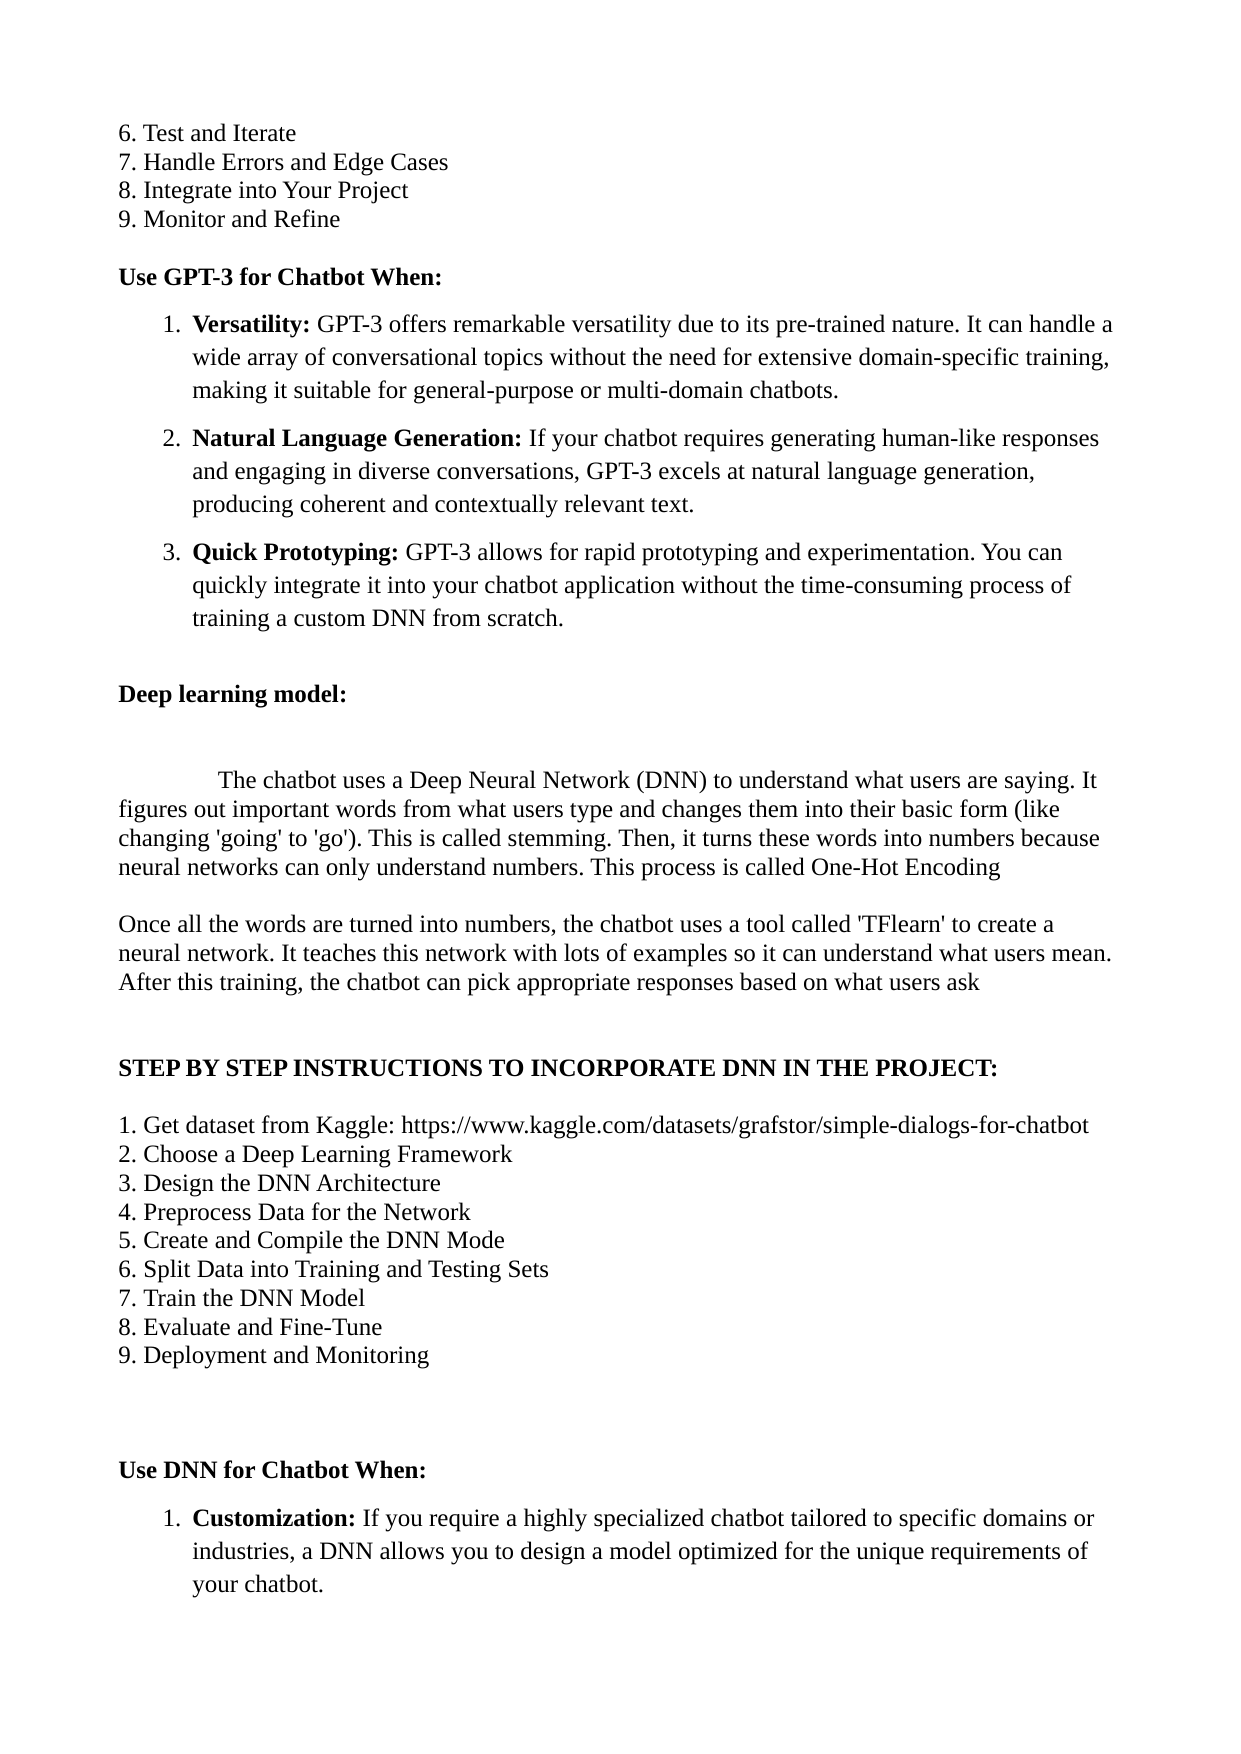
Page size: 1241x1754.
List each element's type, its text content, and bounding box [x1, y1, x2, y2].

text 8. Integrate into Your Project [118, 176, 1122, 204]
text 9. Deployment and Monitoring [118, 1340, 1122, 1369]
text 6. Test and Iterate [118, 118, 1122, 147]
text Deep learning model: [118, 679, 1122, 708]
list Customization: If you require a highly specialized chatbot tailored to specific domains or industries, a DNN allows you to design a model optimized for the unique requirements of your chatbot. [162, 1503, 1122, 1598]
text Use GPT-3 for Chatbot When: [118, 262, 1122, 291]
text 7. Train the DNN Model [118, 1283, 1122, 1312]
text 4. Preprocess Data for the Network [118, 1197, 1122, 1225]
text Once all the words are turned into numbers, the chatbot uses a tool called 'TFlearn' to create a neural network. It teaches this network with lots of examples so it can understand what users mean. After this training, the chatbot can pick appropriate responses based on what users ask [118, 909, 1122, 995]
text The chatbot uses a Deep Neural Network (DNN) to understand what users are saying. It figures out important words from what users type and changes them into their basic form (like changing 'going' to 'go'). This is called stemming. Then, it turns these words into numbers because neural networks can only understand numbers. This process is called One-Hot Encoding [118, 765, 1122, 880]
list Natural Language Generation: If your chatbot requires generating human-like responses and engaging in diverse conversations, GPT-3 excels at natural language generation, producing coherent and contextually relevant text. [162, 423, 1122, 518]
text Use DNN for Chatbot When: [118, 1455, 1122, 1484]
text 6. Split Data into Training and Testing Sets [118, 1254, 1122, 1283]
text 5. Create and Compile the DNN Mode [118, 1225, 1122, 1254]
list Quick Prototyping: GPT-3 allows for rapid prototyping and experimentation. You can quickly integrate it into your chatbot application without the time-consuming process of training a custom DNN from scratch. [162, 537, 1122, 632]
text 8. Evaluate and Fine-Tune [118, 1312, 1122, 1340]
text STEP BY STEP INSTRUCTIONS TO INCORPORATE DNN IN THE PROJECT: [118, 1053, 1122, 1082]
text 2. Choose a Deep Learning Framework [118, 1139, 1122, 1168]
text 9. Monitor and Refine [118, 204, 1122, 233]
text 1. Get dataset from Kaggle: https://www.kaggle.com/datasets/grafstor/simple-dialogs-for-chatbot [118, 1110, 1122, 1139]
text 3. Design the DNN Architecture [118, 1168, 1122, 1197]
text 7. Handle Errors and Edge Cases [118, 147, 1122, 176]
list Versatility: GPT-3 offers remarkable versatility due to its pre-trained nature. It can handle a wide array of conversational topics without the need for extensive domain-specific training, making it suitable for general-purpose or multi-domain chatbots. [162, 309, 1122, 404]
